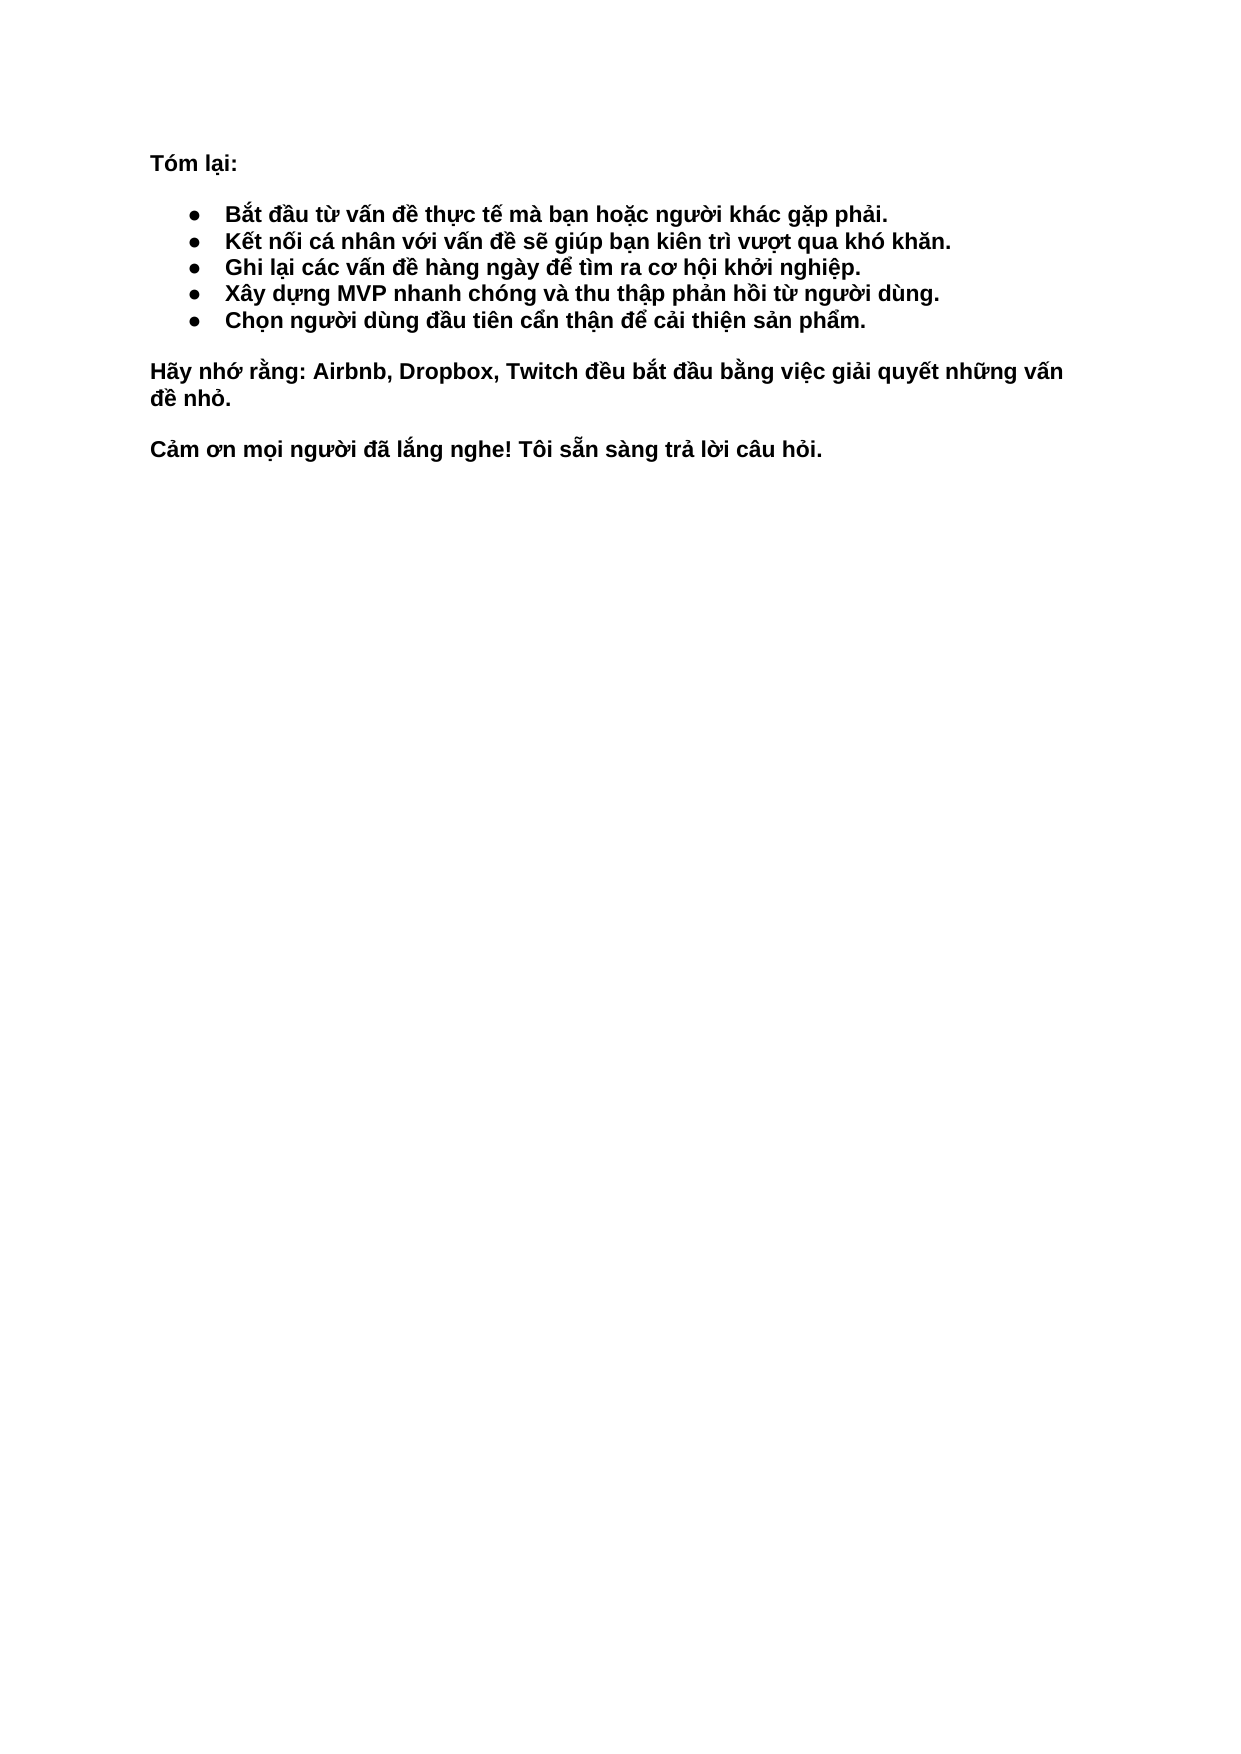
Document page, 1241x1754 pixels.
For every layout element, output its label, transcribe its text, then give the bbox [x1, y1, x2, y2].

list Xây dựng MVP nhanh chóng và thu thập phản hồi từ người dùng. [187, 280, 1090, 307]
list Chọn người dùng đầu tiên cẩn thận để cải thiện sản phẩm. [187, 307, 1090, 333]
text Tóm lại: [150, 150, 1090, 176]
text Hãy nhớ rằng: Airbnb, Dropbox, Twitch đều bắt đầu bằng việc giải quyết những vấn đề nhỏ. [150, 358, 1090, 411]
list Ghi lại các vấn đề hàng ngày để tìm ra cơ hội khởi nghiệp. [187, 254, 1090, 280]
list Kết nối cá nhân với vấn đề sẽ giúp bạn kiên trì vượt qua khó khăn. [187, 228, 1090, 254]
list Bắt đầu từ vấn đề thực tế mà bạn hoặc người khác gặp phải. [187, 201, 1090, 228]
text Cảm ơn mọi người đã lắng nghe! Tôi sẵn sàng trả lời câu hỏi. [150, 436, 1090, 462]
